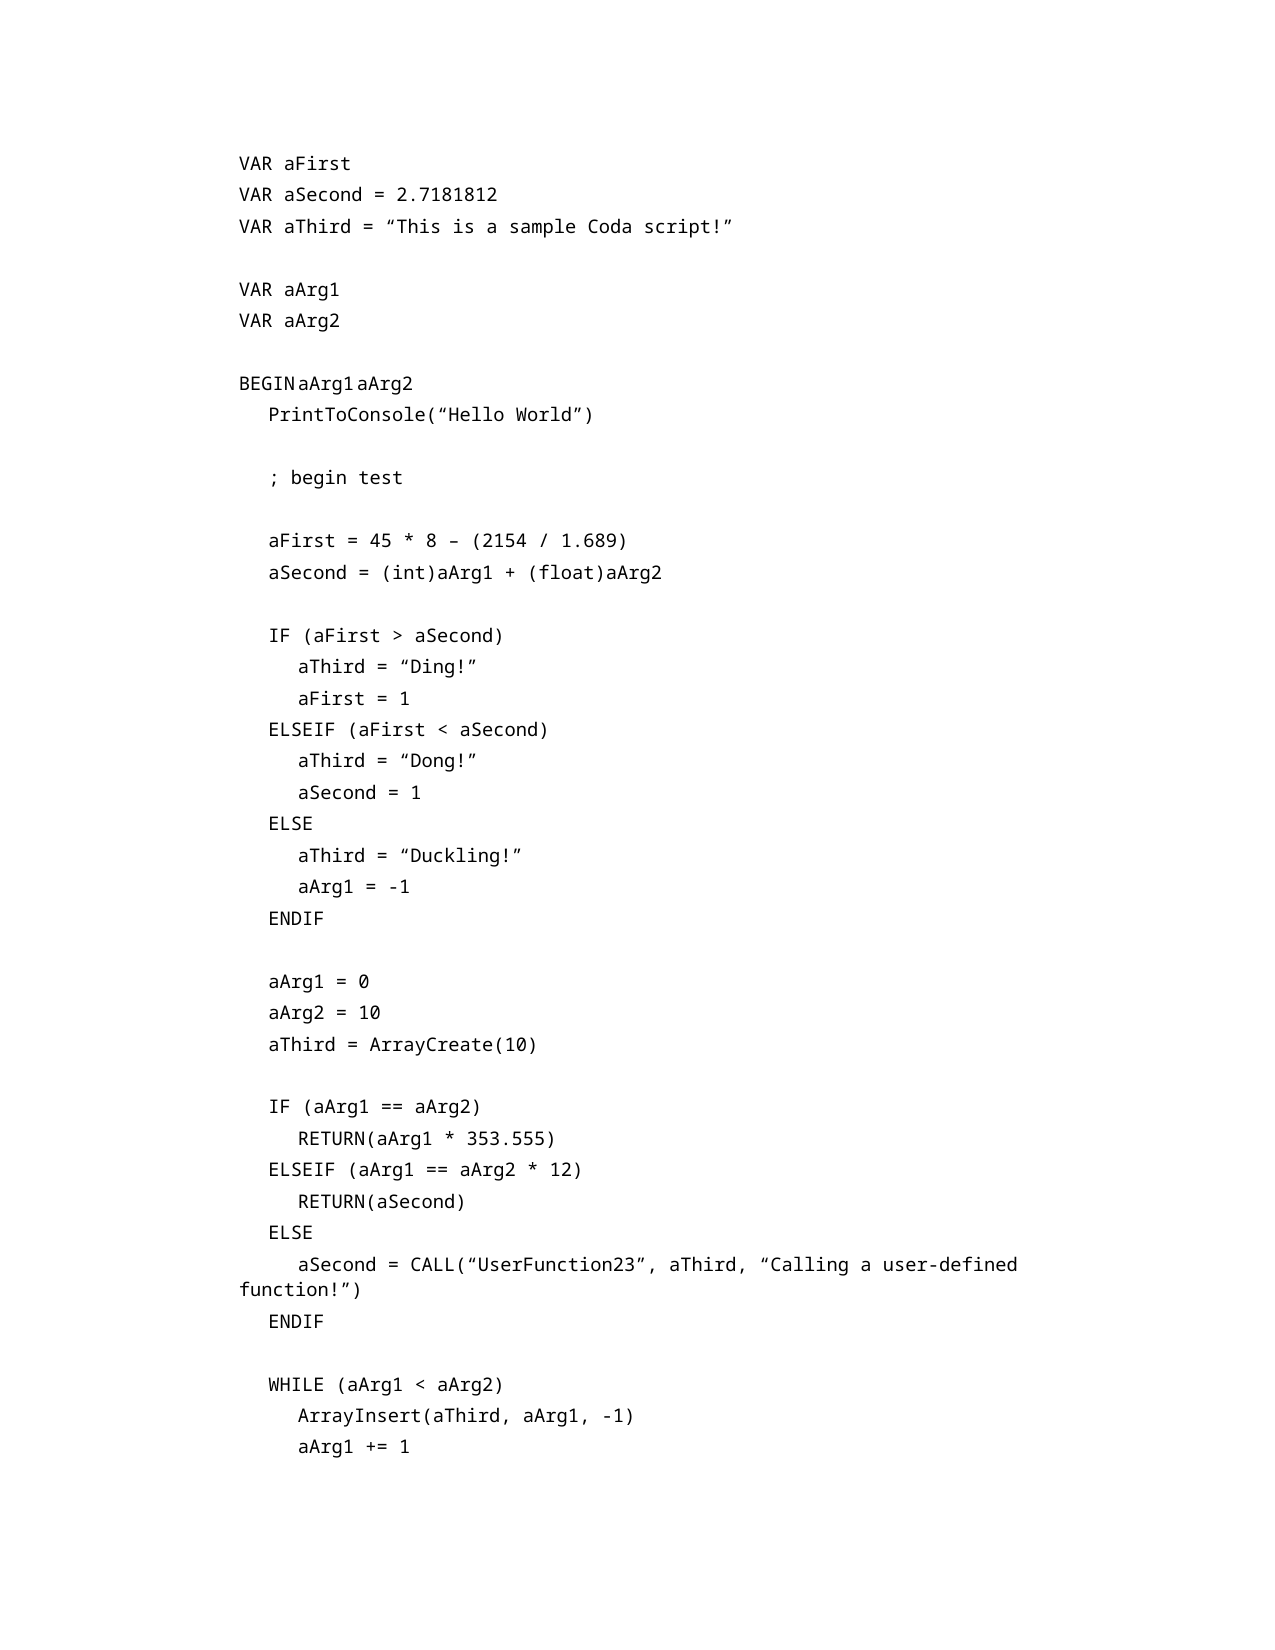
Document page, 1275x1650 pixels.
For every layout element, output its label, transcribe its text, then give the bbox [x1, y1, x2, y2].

text aSecond = (int)aArg1 + (float)aArg2 [238, 559, 1125, 584]
text WHILE (aArg1 < aArg2) [238, 1371, 1125, 1396]
text RETURN(aSecond) [238, 1188, 1125, 1214]
text VAR aArg1 [238, 276, 1125, 301]
text ELSEIF (aArg1 == aArg2 * 12) [238, 1157, 1125, 1182]
text aThird = “Duckling!” [238, 842, 1125, 868]
text aSecond = 1 [238, 779, 1125, 805]
text aFirst = 1 [238, 685, 1125, 710]
text PrintToConsole(“Hello World”) [238, 402, 1125, 427]
text RETURN(aArg1 * 353.555) [238, 1125, 1125, 1151]
text ArrayInsert(aThird, aArg1, -1) [238, 1402, 1125, 1428]
text VAR aThird = “This is a sample Coda script!” [238, 213, 1125, 238]
text aArg1 = 0 [238, 968, 1125, 993]
text aArg1 = -1 [238, 873, 1125, 899]
text ELSE [238, 1219, 1125, 1245]
text ENDIF [238, 1308, 1125, 1333]
text IF (aArg1 == aArg2) [238, 1094, 1125, 1119]
text VAR aFirst [238, 150, 1125, 176]
text aArg2 = 10 [238, 999, 1125, 1025]
text aThird = “Dong!” [238, 748, 1125, 773]
text aThird = ArrayCreate(10) [238, 1031, 1125, 1056]
text ELSEIF (aFirst < aSecond) [238, 716, 1125, 742]
text aSecond = CALL(“UserFunction23”, aThird, “Calling a user-defined function!”) [238, 1251, 1125, 1302]
text aThird = “Ding!” [238, 653, 1125, 679]
text aFirst = 45 * 8 – (2154 / 1.689) [238, 527, 1125, 553]
text VAR aArg2 [238, 307, 1125, 333]
text ; begin test [238, 464, 1125, 490]
text VAR aSecond = 2.7181812 [238, 181, 1125, 207]
text IF (aFirst > aSecond) [238, 622, 1125, 647]
text BEGIN aArg1 aArg2 [238, 370, 1125, 396]
text ENDIF [238, 905, 1125, 931]
text aArg1 += 1 [238, 1434, 1125, 1459]
text ELSE [238, 811, 1125, 836]
